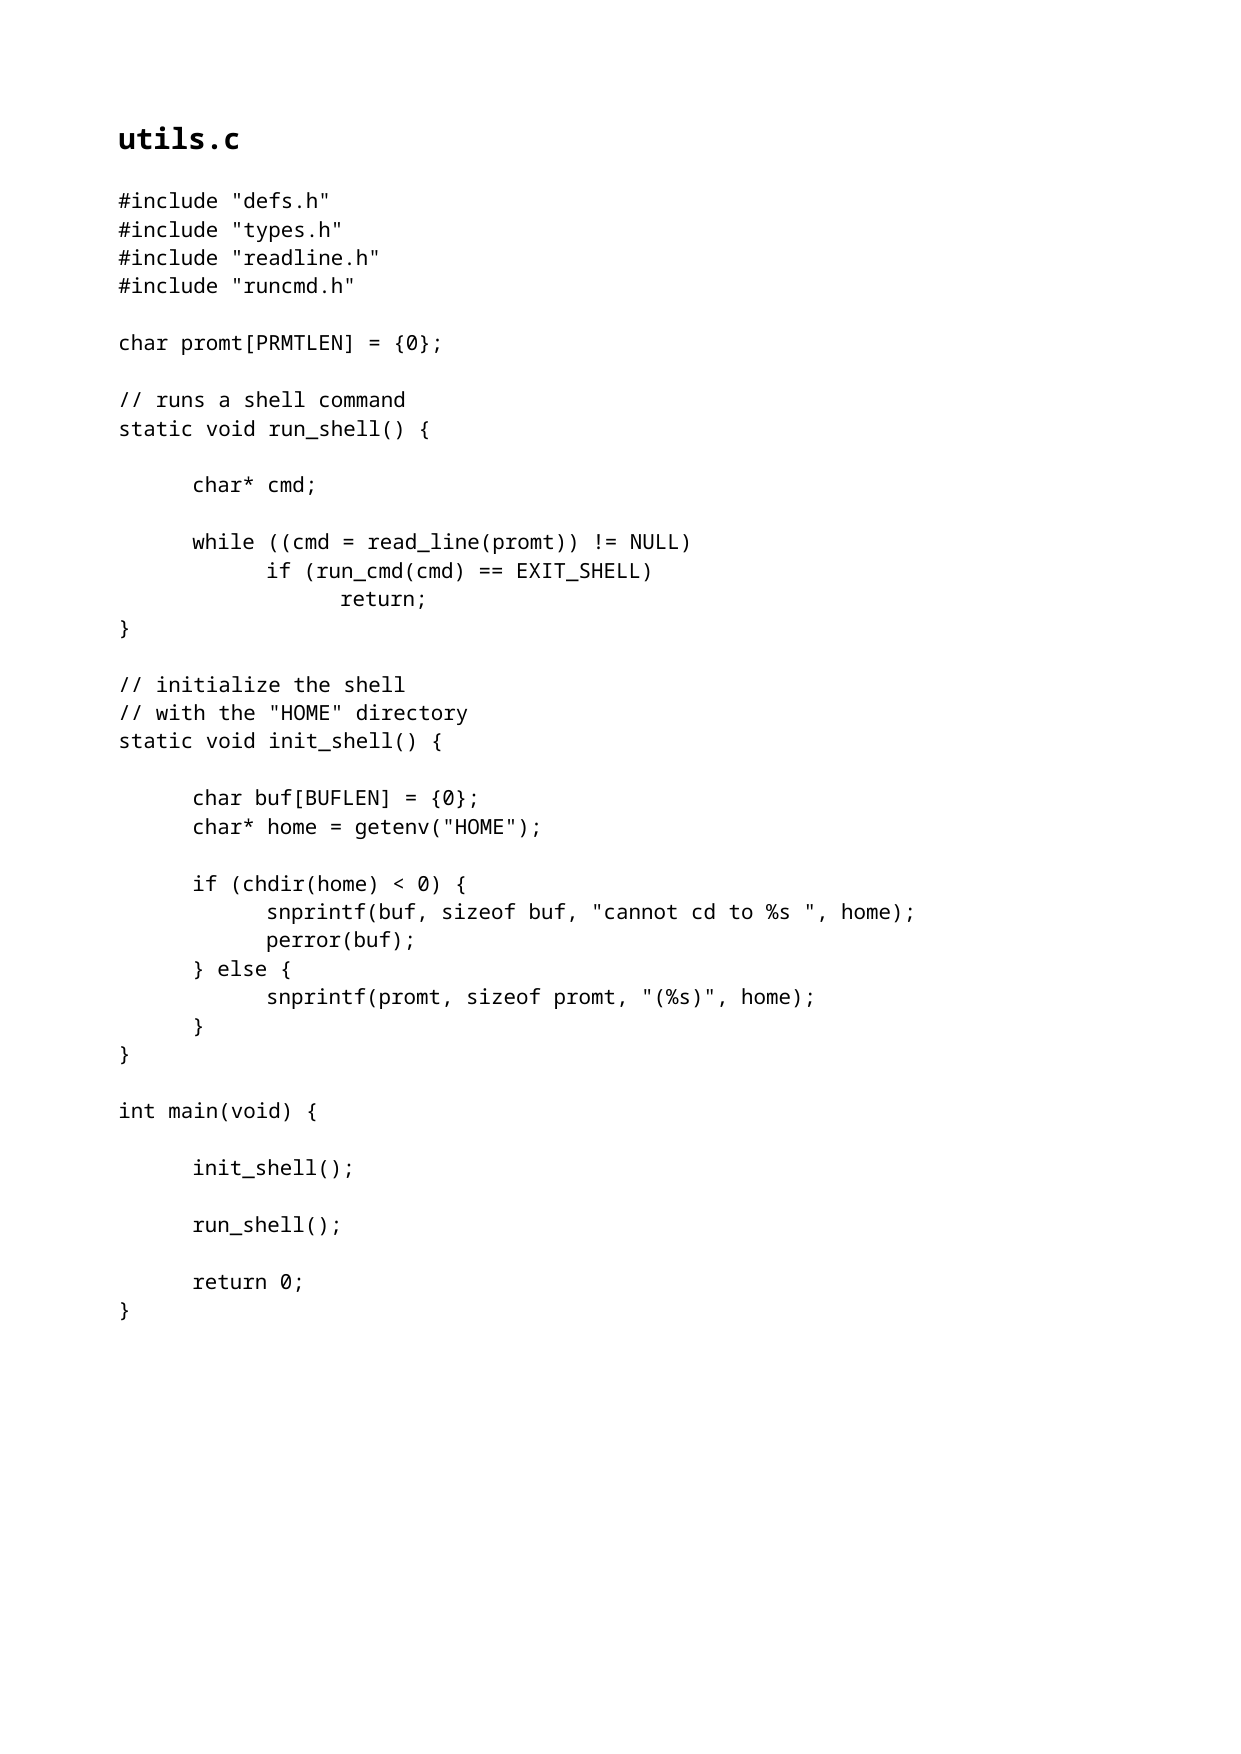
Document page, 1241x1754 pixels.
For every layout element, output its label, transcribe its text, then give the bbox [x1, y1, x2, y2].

text // initialize the shell [118, 670, 1122, 698]
text char buf[BUFLEN] = {0}; [118, 783, 1122, 812]
text utils.c [118, 118, 1122, 158]
text snprintf(promt, sizeof promt, "(%s)", home); [118, 982, 1122, 1011]
text // runs a shell command [118, 385, 1122, 414]
text perror(buf); [118, 926, 1122, 954]
text } [118, 1295, 1122, 1324]
text } [118, 1011, 1122, 1039]
text int main(void) { [118, 1096, 1122, 1125]
text static void run_shell() { [118, 414, 1122, 442]
text init_shell(); [118, 1153, 1122, 1182]
text char* cmd; [118, 471, 1122, 499]
text #include "types.h" [118, 215, 1122, 243]
text // with the "HOME" directory [118, 698, 1122, 727]
text } [118, 613, 1122, 641]
text static void init_shell() { [118, 727, 1122, 755]
text run_shell(); [118, 1210, 1122, 1238]
text } [118, 1039, 1122, 1068]
text #include "readline.h" [118, 243, 1122, 272]
text while ((cmd = read_line(promt)) != NULL) [118, 527, 1122, 556]
text snprintf(buf, sizeof buf, "cannot cd to %s ", home); [118, 897, 1122, 926]
text if (run_cmd(cmd) == EXIT_SHELL) [118, 556, 1122, 584]
text char* home = getenv("HOME"); [118, 812, 1122, 840]
text } else { [118, 954, 1122, 982]
text #include "defs.h" [118, 186, 1122, 215]
text if (chdir(home) < 0) { [118, 869, 1122, 897]
text char promt[PRMTLEN] = {0}; [118, 328, 1122, 357]
text #include "runcmd.h" [118, 272, 1122, 300]
text return 0; [118, 1267, 1122, 1295]
text return; [118, 584, 1122, 613]
